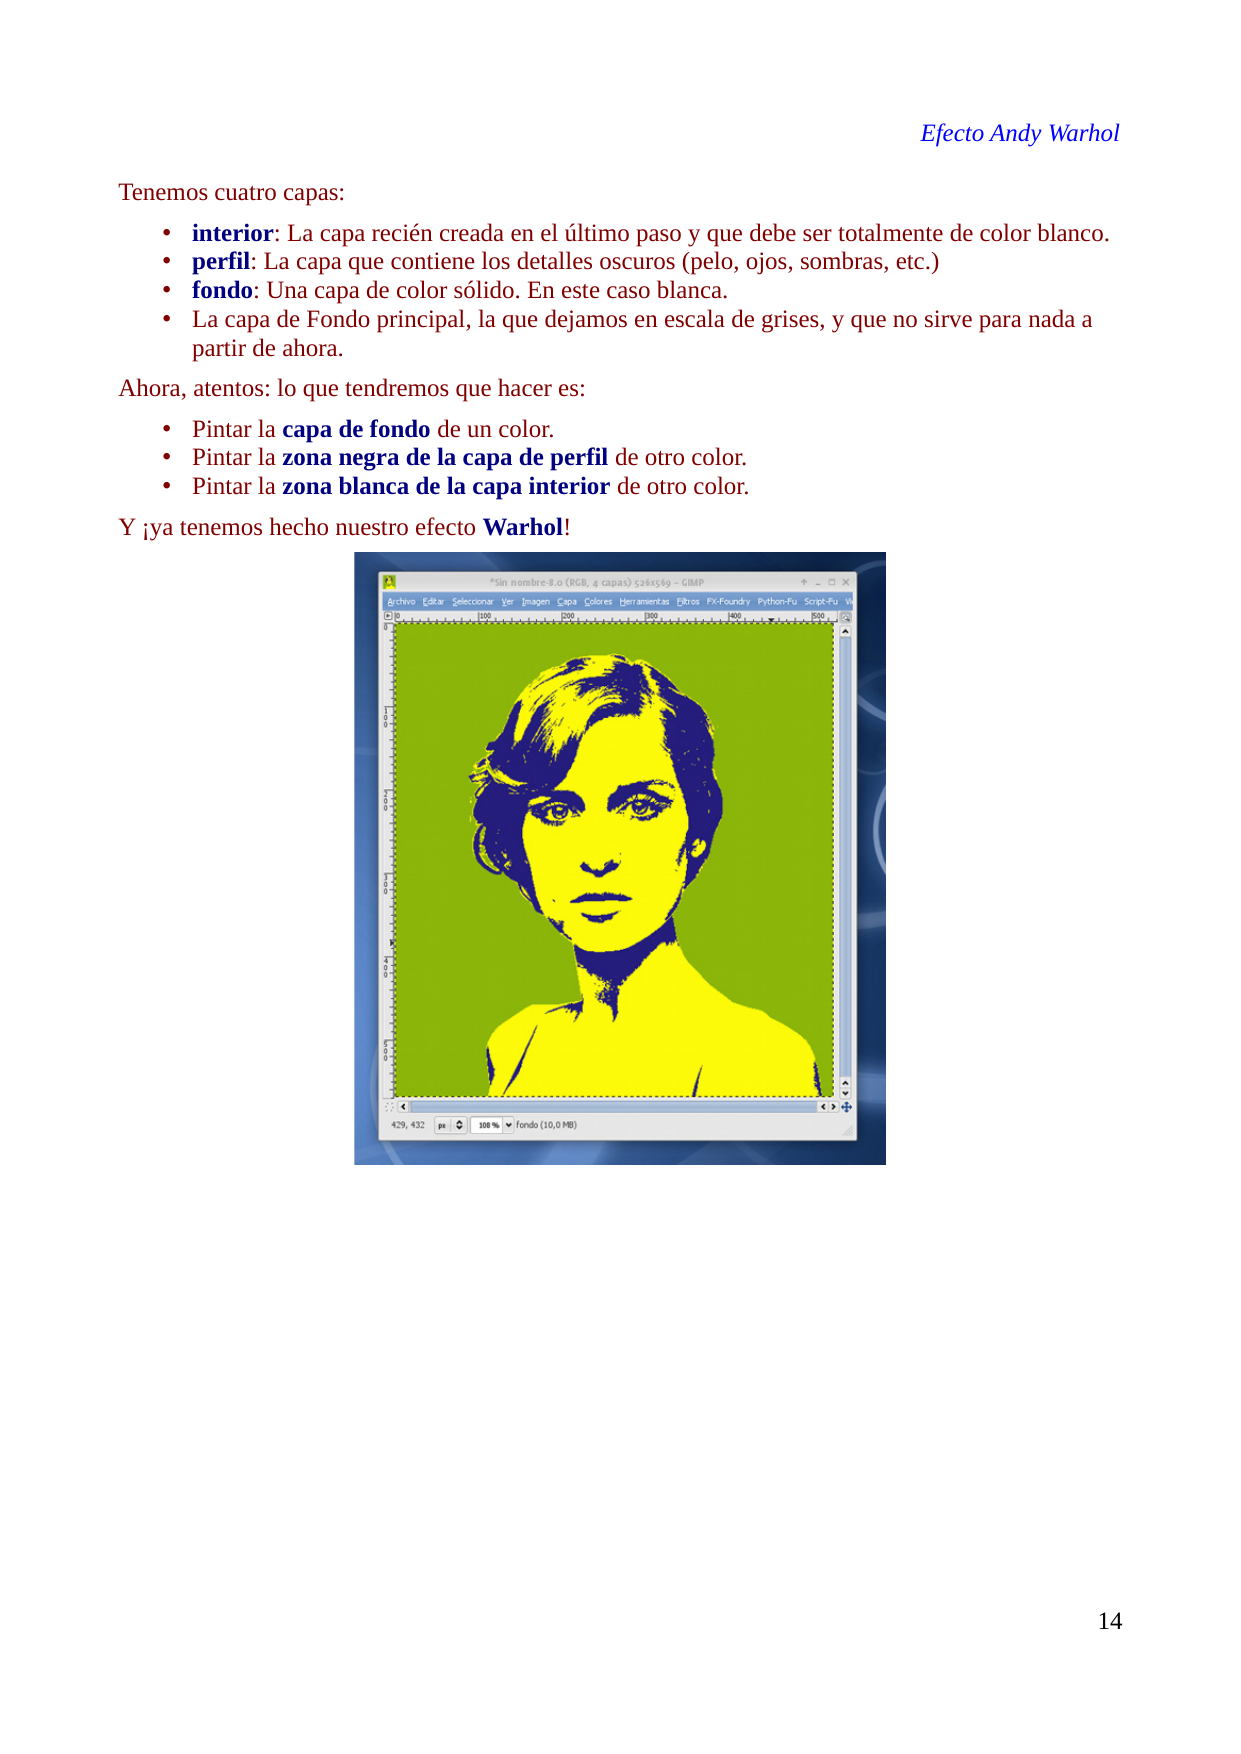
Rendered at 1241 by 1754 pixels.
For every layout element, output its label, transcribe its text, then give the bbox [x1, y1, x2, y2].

picture [354, 552, 886, 1165]
list La capa de Fondo principal, la que dejamos en escala de grises, y que no sirve para nada a partir de ahora. [162, 304, 1122, 361]
list Pintar la zona blanca de la capa interior de otro color. [162, 471, 1122, 500]
text Tenemos cuatro capas: [118, 177, 1122, 206]
list Pintar la zona negra de la capa de perfil de otro color. [162, 442, 1122, 471]
list fondo: Una capa de color sólido. En este caso blanca. [162, 275, 1122, 304]
list perfil: La capa que contiene los detalles oscuros (pelo, ojos, sombras, etc.) [162, 246, 1122, 275]
list interior: La capa recién creada en el último paso y que debe ser totalmente de color blanco. [162, 218, 1122, 246]
text Y ¡ya tenemos hecho nuestro efecto Warhol! [118, 512, 1122, 540]
text Ahora, atentos: lo que tendremos que hacer es: [118, 373, 1122, 402]
list Pintar la capa de fondo de un color. [162, 414, 1122, 442]
